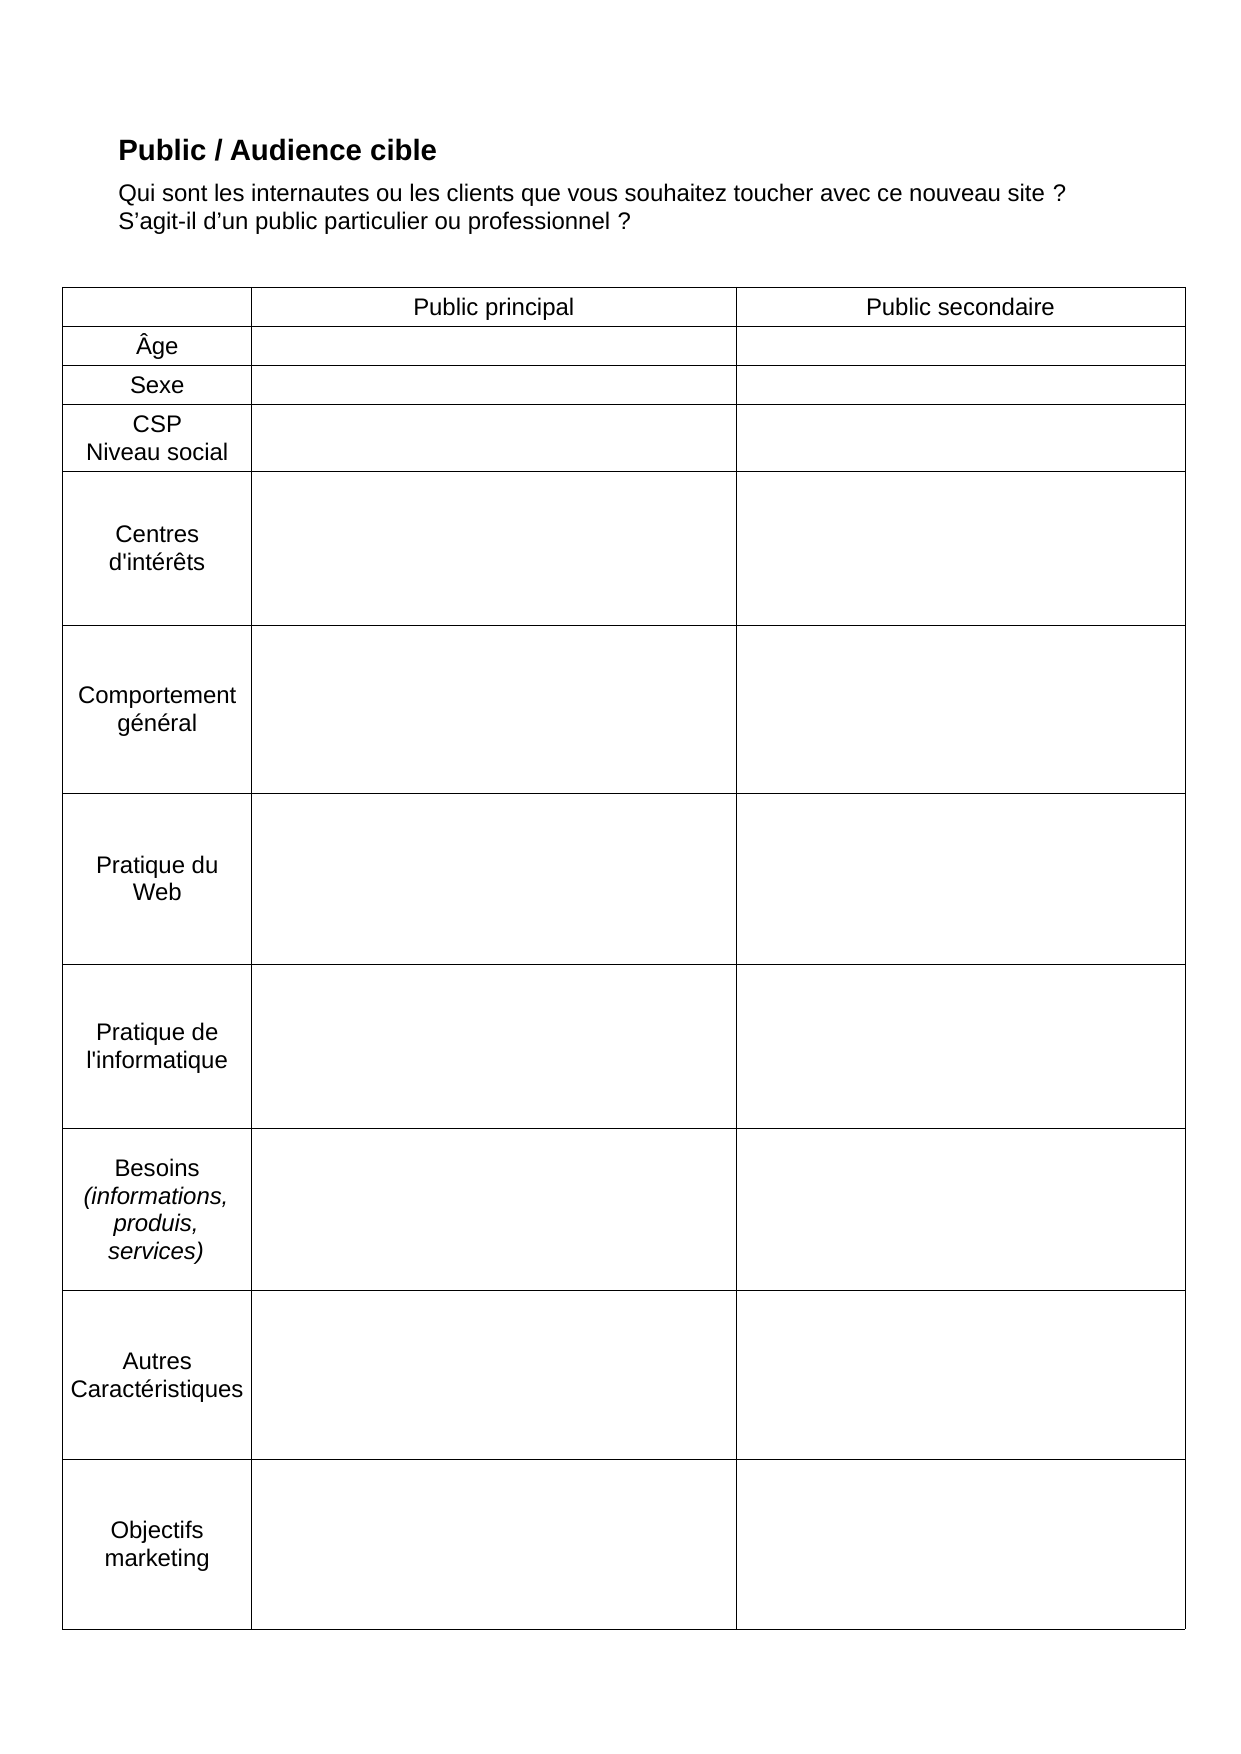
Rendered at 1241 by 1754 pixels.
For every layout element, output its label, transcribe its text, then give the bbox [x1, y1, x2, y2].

table_header [63, 288, 251, 326]
table_cell [252, 1291, 736, 1459]
table_cell Pratique de l'informatique [63, 965, 251, 1128]
table_cell [252, 472, 736, 624]
table_cell CSP Niveau social [63, 405, 251, 471]
table_cell [737, 405, 1185, 471]
table_cell Pratique du Web [63, 794, 251, 963]
table_cell [737, 626, 1185, 793]
text Qui sont les internautes ou les clients que vous souhaitez toucher avec ce nouveau site ? S’agit-il d’un public particulier ou professionnel ? [118, 179, 1122, 234]
table_cell [737, 472, 1185, 624]
table_header Public secondaire [737, 288, 1185, 326]
subtitle Public / Audience cible [118, 133, 1122, 166]
table_cell [252, 965, 736, 1128]
table_cell [737, 1129, 1185, 1290]
table_cell [252, 327, 736, 365]
table_cell Besoins (informations, produis, services) [63, 1129, 251, 1290]
table_cell Sexe [63, 366, 251, 404]
table_cell [252, 1460, 736, 1628]
table_cell [252, 366, 736, 404]
table_cell Centres d'intérêts [63, 472, 251, 624]
table_cell [737, 366, 1185, 404]
table_cell [252, 626, 736, 793]
table_header Public principal [252, 288, 736, 326]
table_cell [737, 965, 1185, 1128]
table_cell Objectifs marketing [63, 1460, 251, 1628]
table_cell [737, 327, 1185, 365]
table_cell Comportement général [63, 626, 251, 793]
table_cell [737, 794, 1185, 963]
table_cell [252, 405, 736, 471]
table_cell [252, 1129, 736, 1290]
table_cell Autres Caractéristiques [63, 1291, 251, 1459]
table_cell Âge [63, 327, 251, 365]
table_cell [252, 794, 736, 963]
table_cell [737, 1291, 1185, 1459]
table_cell [737, 1460, 1185, 1628]
